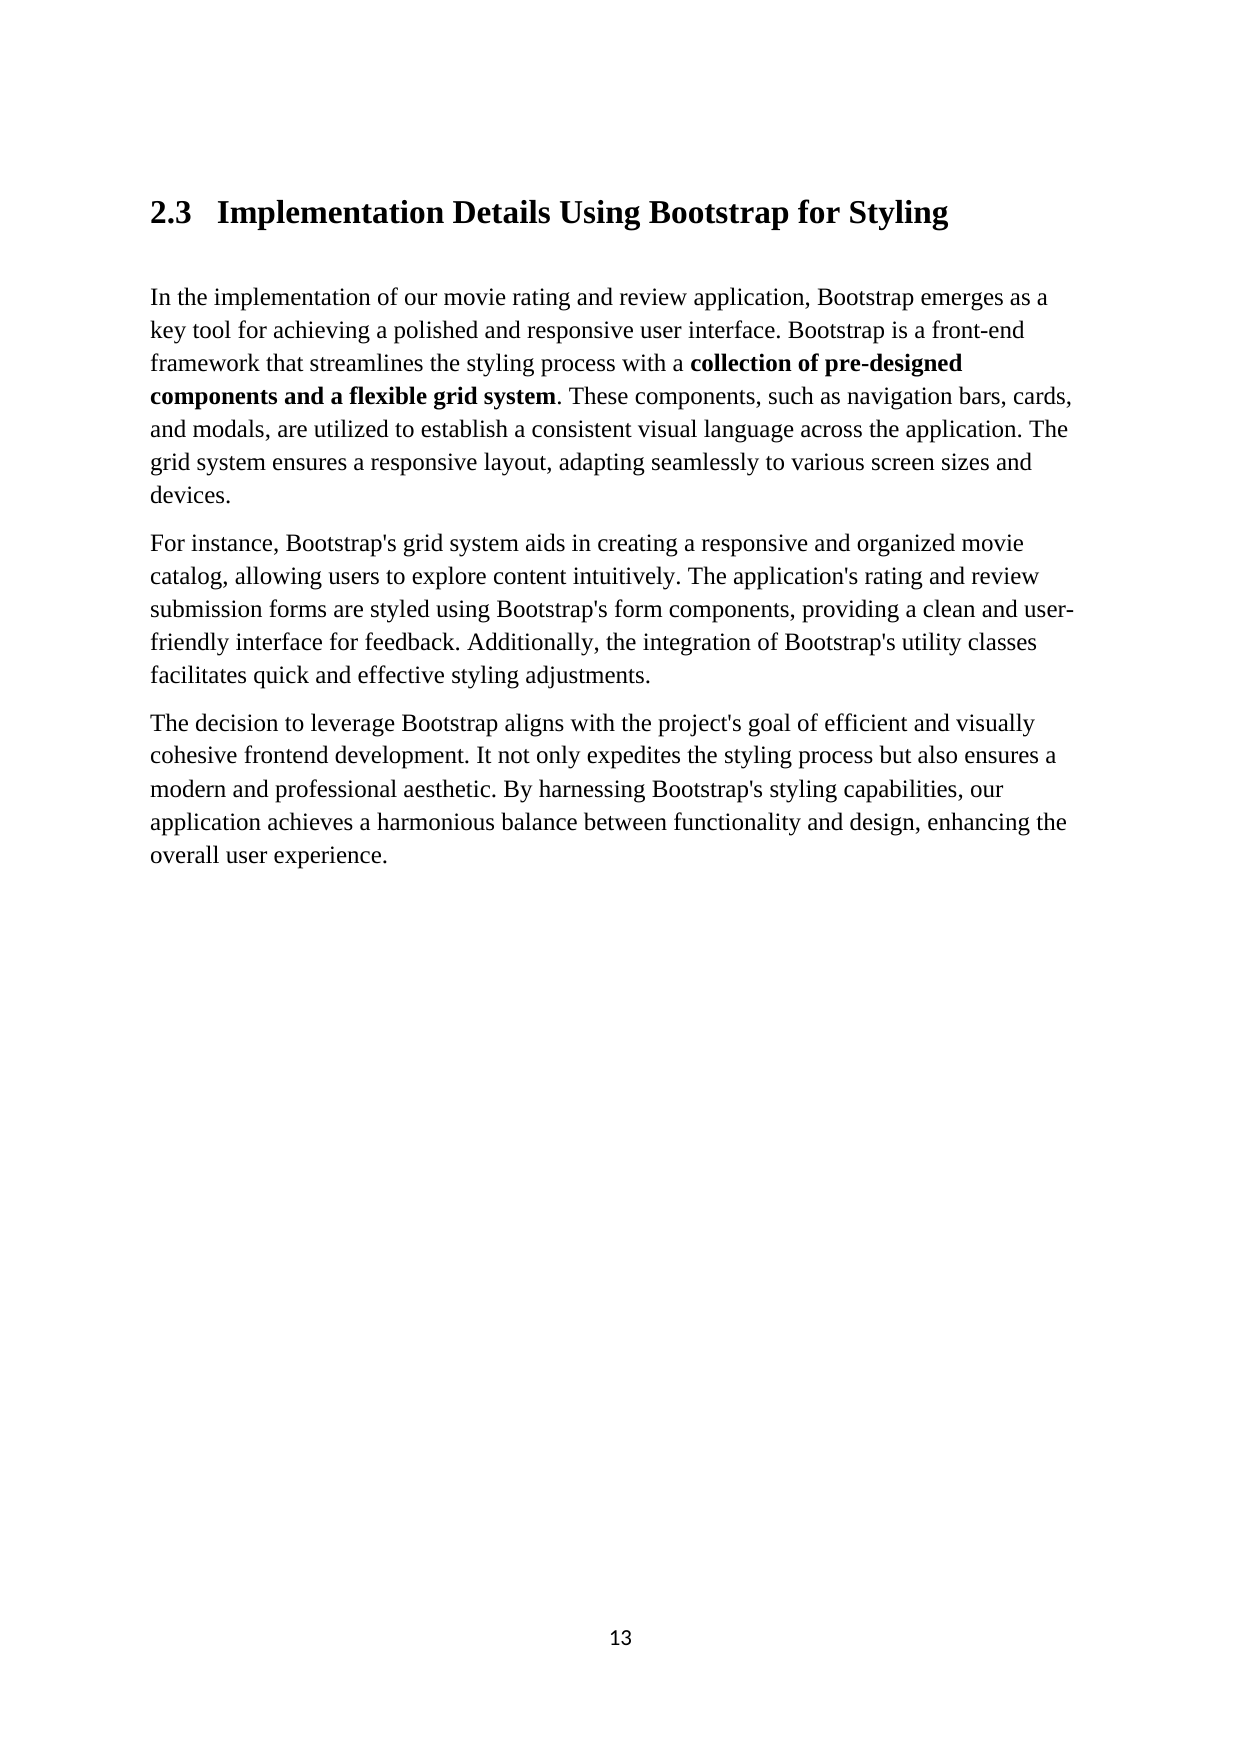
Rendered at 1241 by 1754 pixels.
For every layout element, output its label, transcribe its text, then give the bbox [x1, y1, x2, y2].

text The decision to leverage Bootstrap aligns with the project's goal of efficient and visually cohesive frontend development. It not only expedites the styling process but also ensures a modern and professional aesthetic. By harnessing Bootstrap's styling capabilities, our application achieves a harmonious balance between functionality and design, enhancing the overall user experience. [150, 708, 1090, 868]
text In the implementation of our movie rating and review application, Bootstrap emerges as a key tool for achieving a polished and responsive user interface. Bootstrap is a front-end framework that streamlines the styling process with a collection of pre-designed components and a flexible grid system. These components, such as navigation bars, cards, and modals, are utilized to establish a consistent visual language across the application. The grid system ensures a responsive layout, adapting seamlessly to various screen sizes and devices. [150, 282, 1090, 509]
text For instance, Bootstrap's grid system aids in creating a responsive and organized movie catalog, allowing users to explore content intuitively. The application's rating and review submission forms are styled using Bootstrap's form components, providing a clean and user-friendly interface for feedback. Additionally, the integration of Bootstrap's utility classes facilitates quick and effective styling adjustments. [150, 528, 1090, 689]
text 2.3 Implementation Details Using Bootstrap for Styling [150, 192, 1090, 230]
